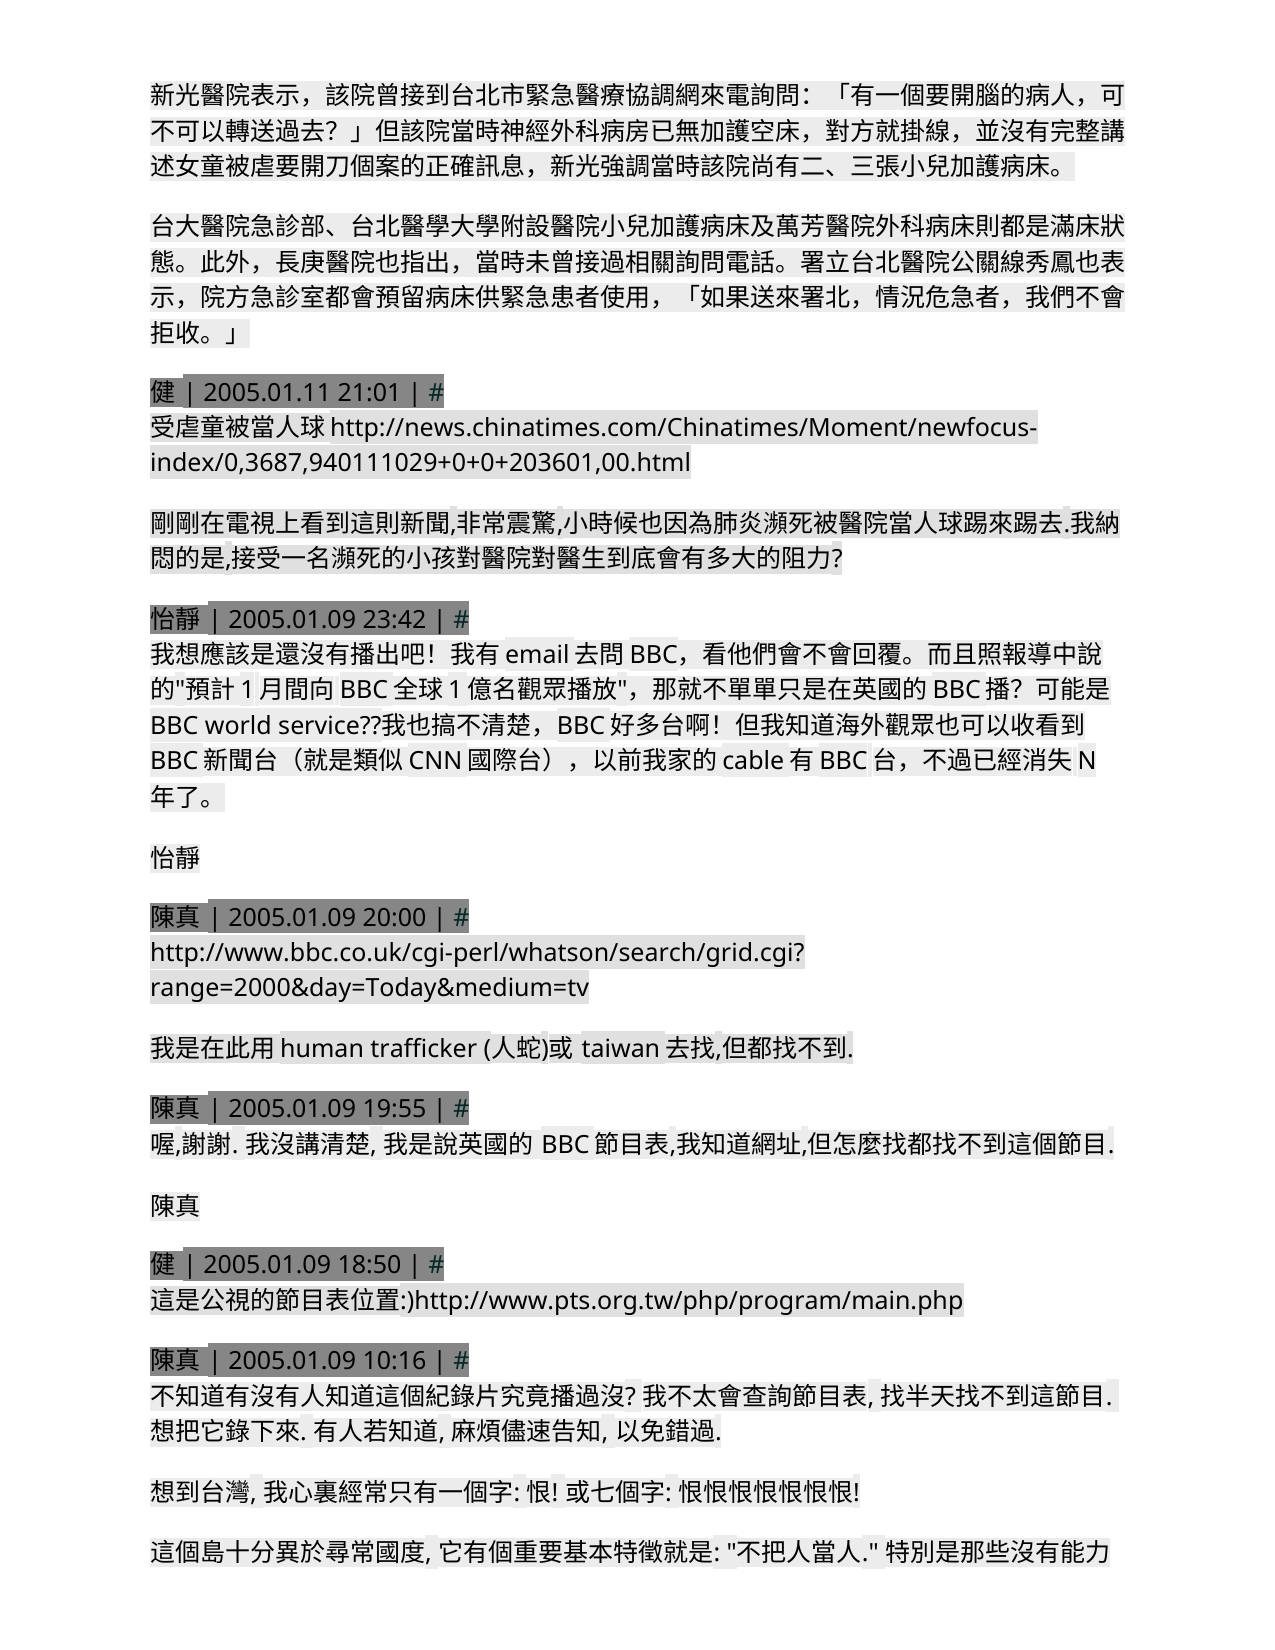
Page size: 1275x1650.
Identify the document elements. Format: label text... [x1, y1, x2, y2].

text 受虐童被當人球http://news.chinatimes.com/Chinatimes/Moment/newfocus-index/0,3687,940111029+0+0+203601,00.html [150, 408, 1125, 479]
text 陳真 | 2005.01.09 10:16 | # [150, 1342, 1125, 1377]
text 我想應該是還沒有播出吧！我有email去問BBC，看他們會不會回覆。而且照報導中說的"預計1月間向BBC全球1億名觀眾播放"，那就不單單只是在英國的BBC播？可能是BBC world service??我也搞不清楚，BBC好多台啊！但我知道海外觀眾也可以收看到BBC新聞台（就是類似CNN國際台），以前我家的cable有BBC台，不過已經消失N年了。 [150, 635, 1125, 812]
text http://www.bbc.co.uk/cgi-perl/whatson/search/grid.cgi?range=2000&day=Today&medium=tv [150, 933, 1125, 1004]
text 陳真 | 2005.01.09 19:55 | # [150, 1089, 1125, 1125]
text 健 | 2005.01.09 18:50 | # [150, 1246, 1125, 1281]
text 陳真 | 2005.01.09 20:00 | # [150, 898, 1125, 933]
text 喔,謝謝. 我沒講清楚, 我是說英國的 BBC節目表,我知道網址,但怎麼找都找不到這個節目. [150, 1125, 1125, 1160]
text 這個島十分異於尋常國度, 它有個重要基本特徵就是: "不把人當人." 特別是那些沒有能力 [150, 1533, 1125, 1569]
text 陳真 [150, 1185, 1125, 1221]
text 不知道有沒有人知道這個紀錄片究竟播過沒? 我不太會查詢節目表, 找半天找不到這節目. 想把它錄下來. 有人若知道, 麻煩儘速告知, 以免錯過. [150, 1377, 1125, 1448]
text 我是在此用human trafficker (人蛇)或 taiwan去找,但都找不到. [150, 1029, 1125, 1064]
text 想到台灣, 我心裏經常只有一個字: 恨! 或七個字: 恨恨恨恨恨恨恨! [150, 1473, 1125, 1508]
text 台大醫院急診部、台北醫學大學附設醫院小兒加護病床及萬芳醫院外科病床則都是滿床狀態。此外，長庚醫院也指出，當時未曾接過相關詢問電話。署立台北醫院公關線秀鳳也表示，院方急診室都會預留病床供緊急患者使用，「如果送來署北，情況危急者，我們不會拒收。」 [150, 206, 1125, 348]
text 新光醫院表示，該院曾接到台北市緊急醫療協調網來電詢問：「有一個要開腦的病人，可不可以轉送過去？」但該院當時神經外科病房已無加護空床，對方就掛線，並沒有完整講述女童被虐要開刀個案的正確訊息，新光強調當時該院尚有二、三張小兒加護病床。 [150, 75, 1125, 181]
text 健 | 2005.01.11 21:01 | # [150, 373, 1125, 408]
text 剛剛在電視上看到這則新聞,非常震驚,小時候也因為肺炎瀕死被醫院當人球踢來踢去.我納悶的是,接受一名瀕死的小孩對醫院對醫生到底會有多大的阻力? [150, 504, 1125, 575]
text 怡靜 [150, 837, 1125, 873]
text 這是公視的節目表位置:)http://www.pts.org.tw/php/program/main.php [150, 1281, 1125, 1317]
text 怡靜 | 2005.01.09 23:42 | # [150, 600, 1125, 635]
